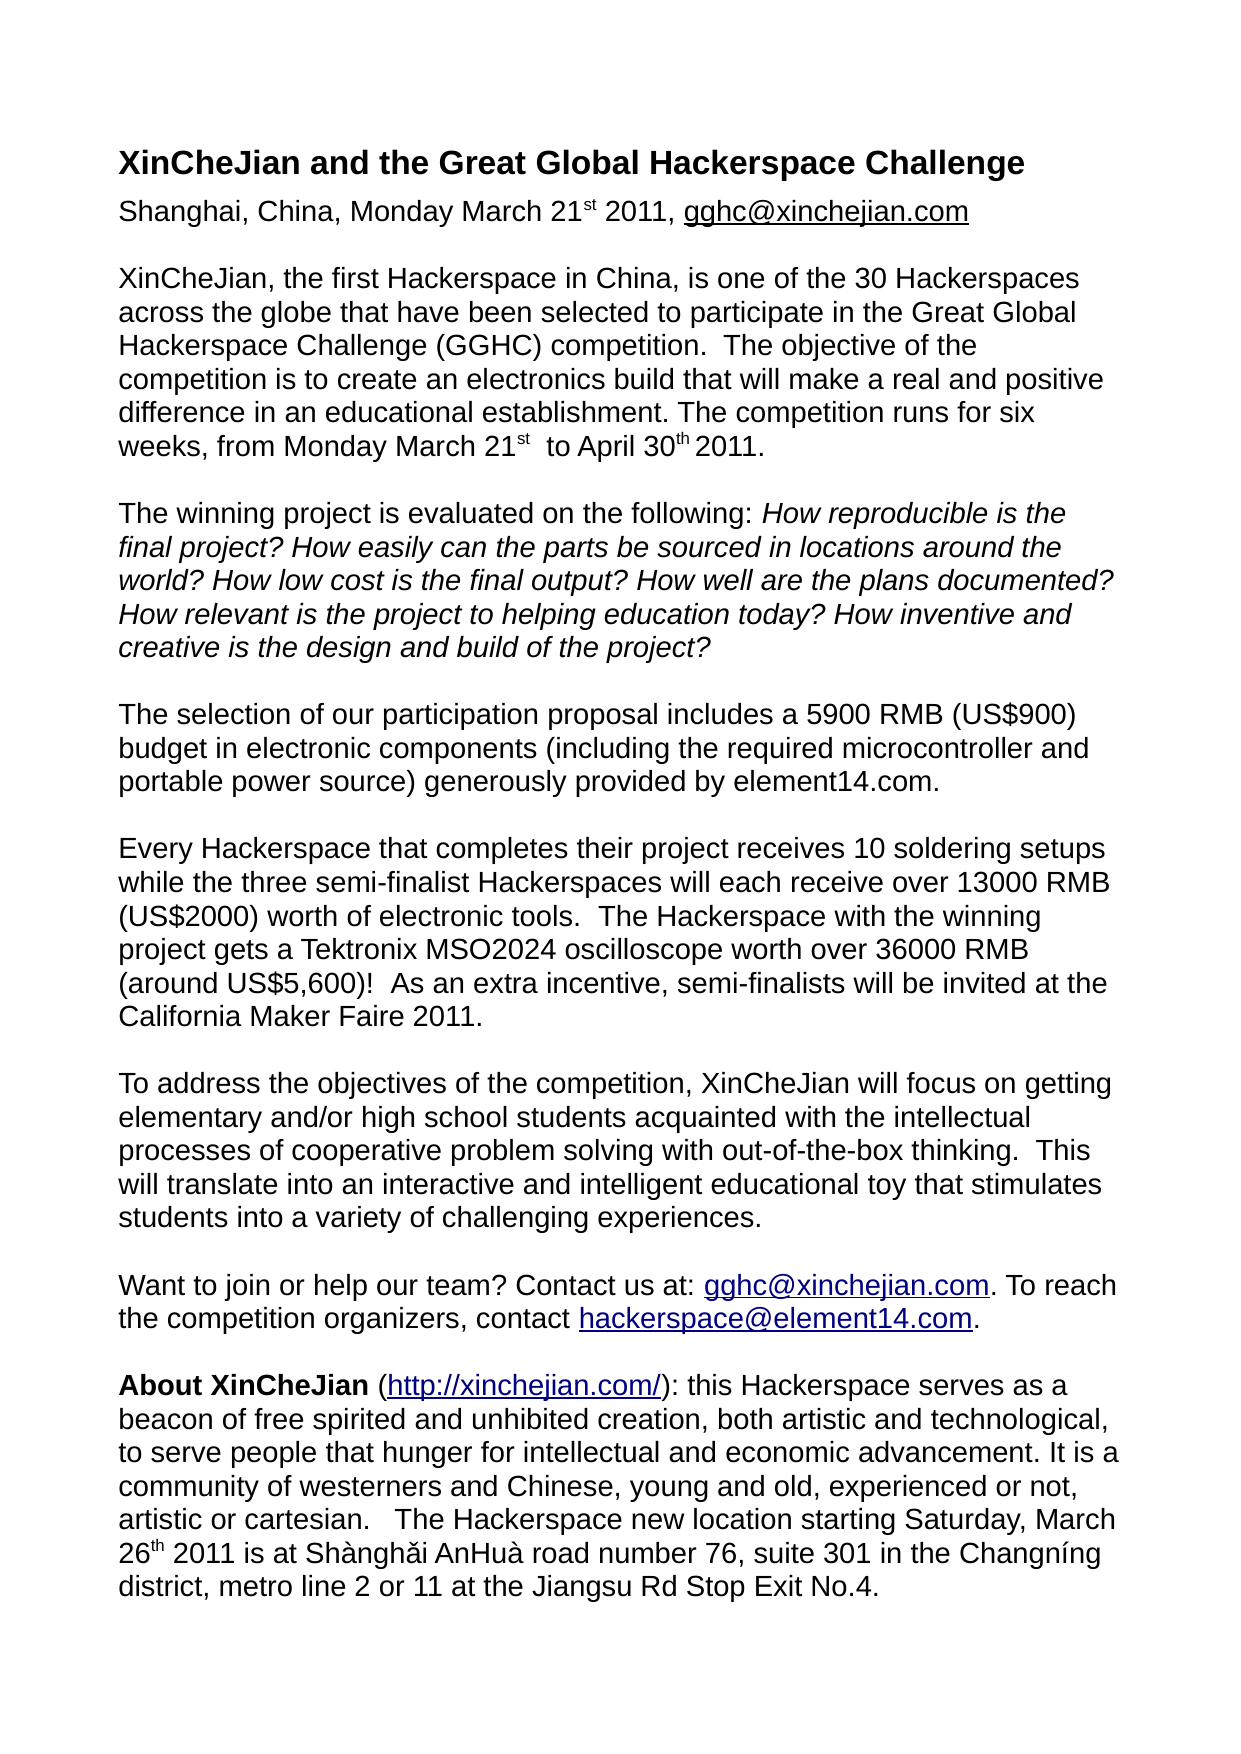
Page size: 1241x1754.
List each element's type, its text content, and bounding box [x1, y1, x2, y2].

text Every Hackerspace that completes their project receives 10 soldering setups while the three semi-finalist Hackerspaces will each receive over 13000 RMB (US$2000) worth of electronic tools. The Hackerspace with the winning project gets a Tektronix MSO2024 oscilloscope worth over 36000 RMB (around US$5,600)! As an extra incentive, semi-finalists will be invited at the California Maker Faire 2011. [118, 832, 1122, 1033]
text The winning project is evaluated on the following: How reproducible is the final project? How easily can the parts be sourced in locations around the world? How low cost is the final output? How well are the plans documented? How relevant is the project to helping education today? How inventive and creative is the design and build of the project? [118, 496, 1122, 664]
subtitle XinCheJian and the Great Global Hackerspace Challenge [118, 143, 1122, 182]
text About XinCheJian (http://xinchejian.com/): this Hackerspace serves as a beacon of free spirited and unhibited creation, both artistic and technological, to serve people that hunger for intellectual and economic advancement. It is a community of westerners and Chinese, young and old, experienced or not, artistic or cartesian. The Hackerspace new location starting Saturday, March 26th 2011 is at Shànghǎi AnHuà road number 76, suite 301 in the Changníng district, metro line 2 or 11 at the Jiangsu Rd Stop Exit No.4. [118, 1368, 1122, 1603]
text Want to join or help our team? Contact us at: gghc@xinchejian.com. To reach the competition organizers, contact hackerspace@element14.com. [118, 1268, 1122, 1335]
text Shanghai, China, Monday March 21st 2011, gghc@xinchejian.com [118, 194, 1122, 228]
text XinCheJian, the first Hackerspace in China, is one of the 30 Hackerspaces across the globe that have been selected to participate in the Great Global Hackerspace Challenge (GGHC) competition. The objective of the competition is to create an electronics build that will make a real and positive difference in an educational establishment. The competition runs for six weeks, from Monday March 21st to April 30th 2011. [118, 261, 1122, 463]
text The selection of our participation proposal includes a 5900 RMB (US$900) budget in electronic components (including the required microcontroller and portable power source) generously provided by element14.com. [118, 697, 1122, 798]
text To address the objectives of the competition, XinCheJian will focus on getting elementary and/or high school students acquainted with the intellectual processes of cooperative problem solving with out-of-the-box thinking. This will translate into an interactive and intelligent educational toy that stimulates students into a variety of challenging experiences. [118, 1066, 1122, 1234]
